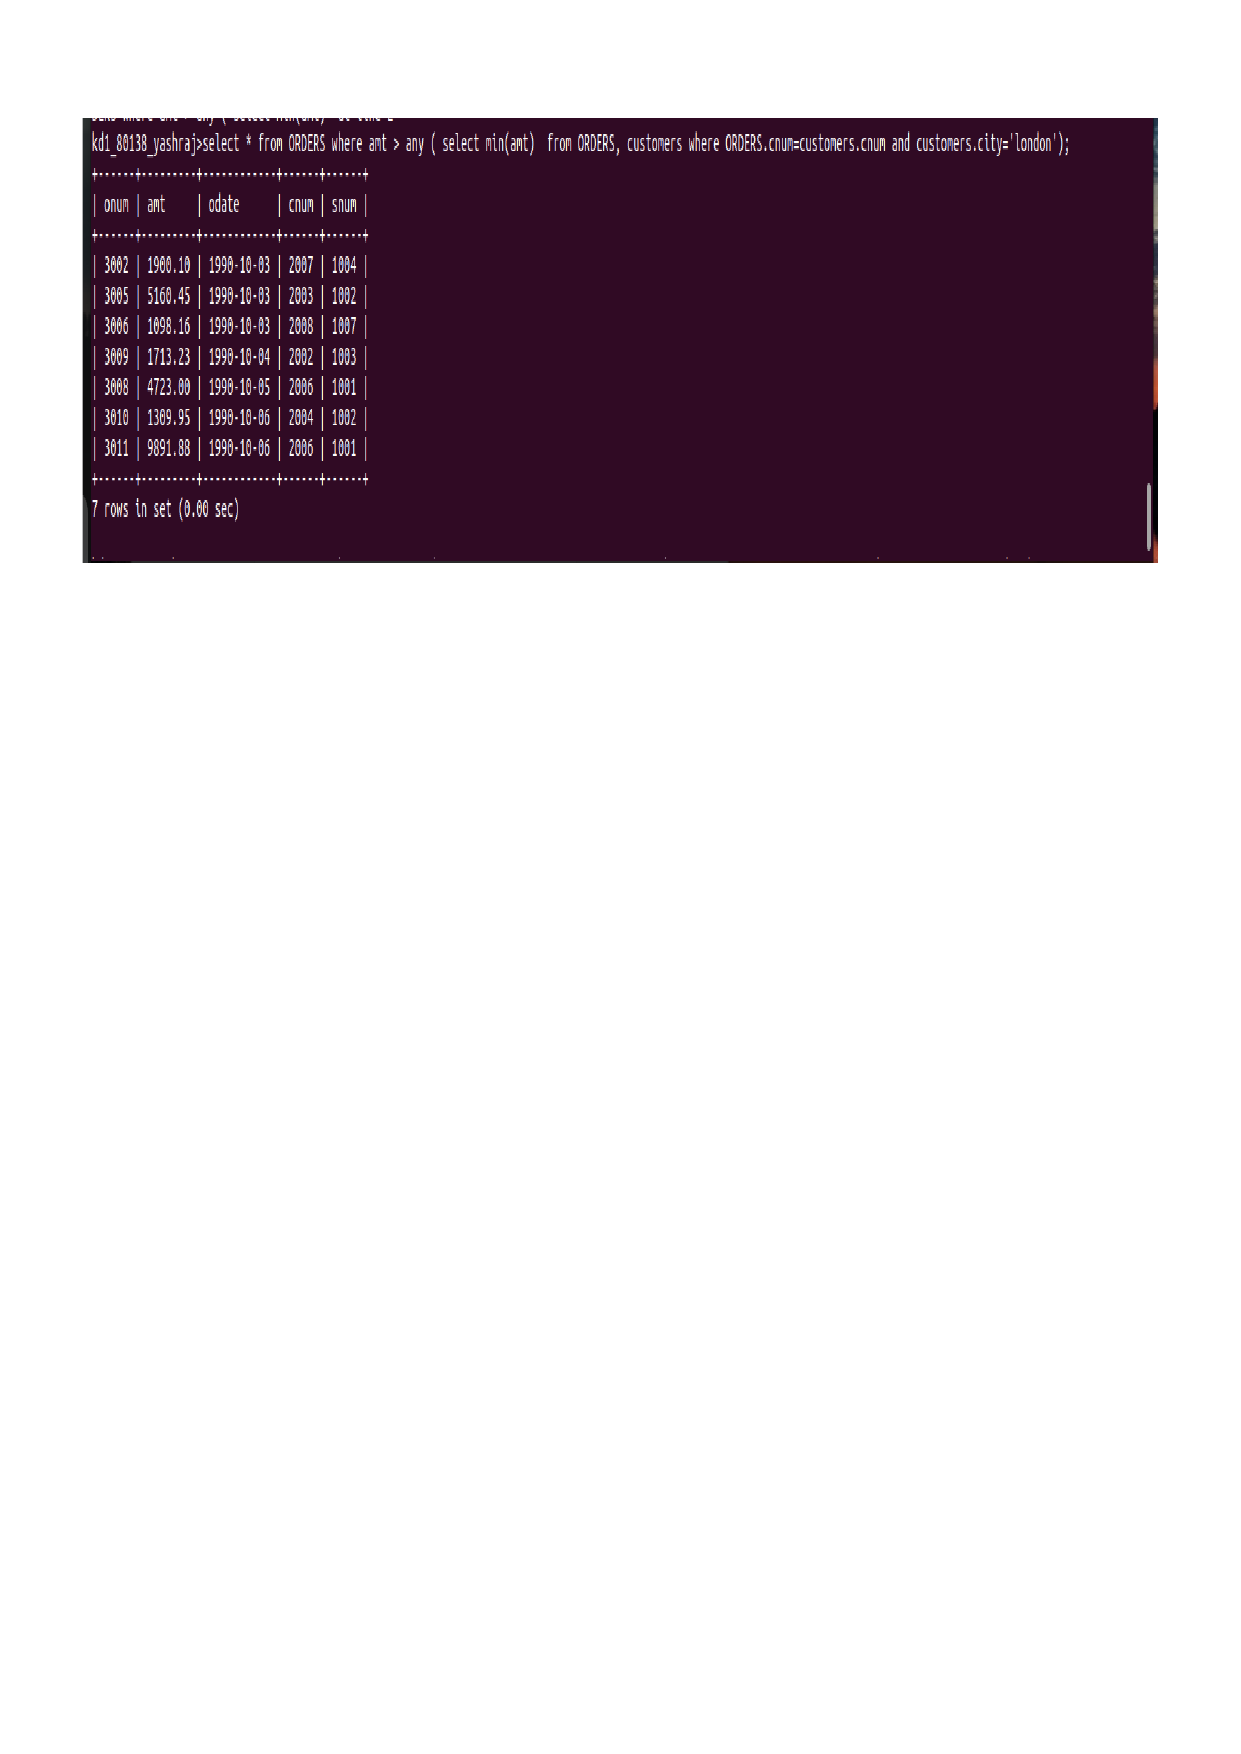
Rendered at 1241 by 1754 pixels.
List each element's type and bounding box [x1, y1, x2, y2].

picture [82, 118, 1158, 563]
